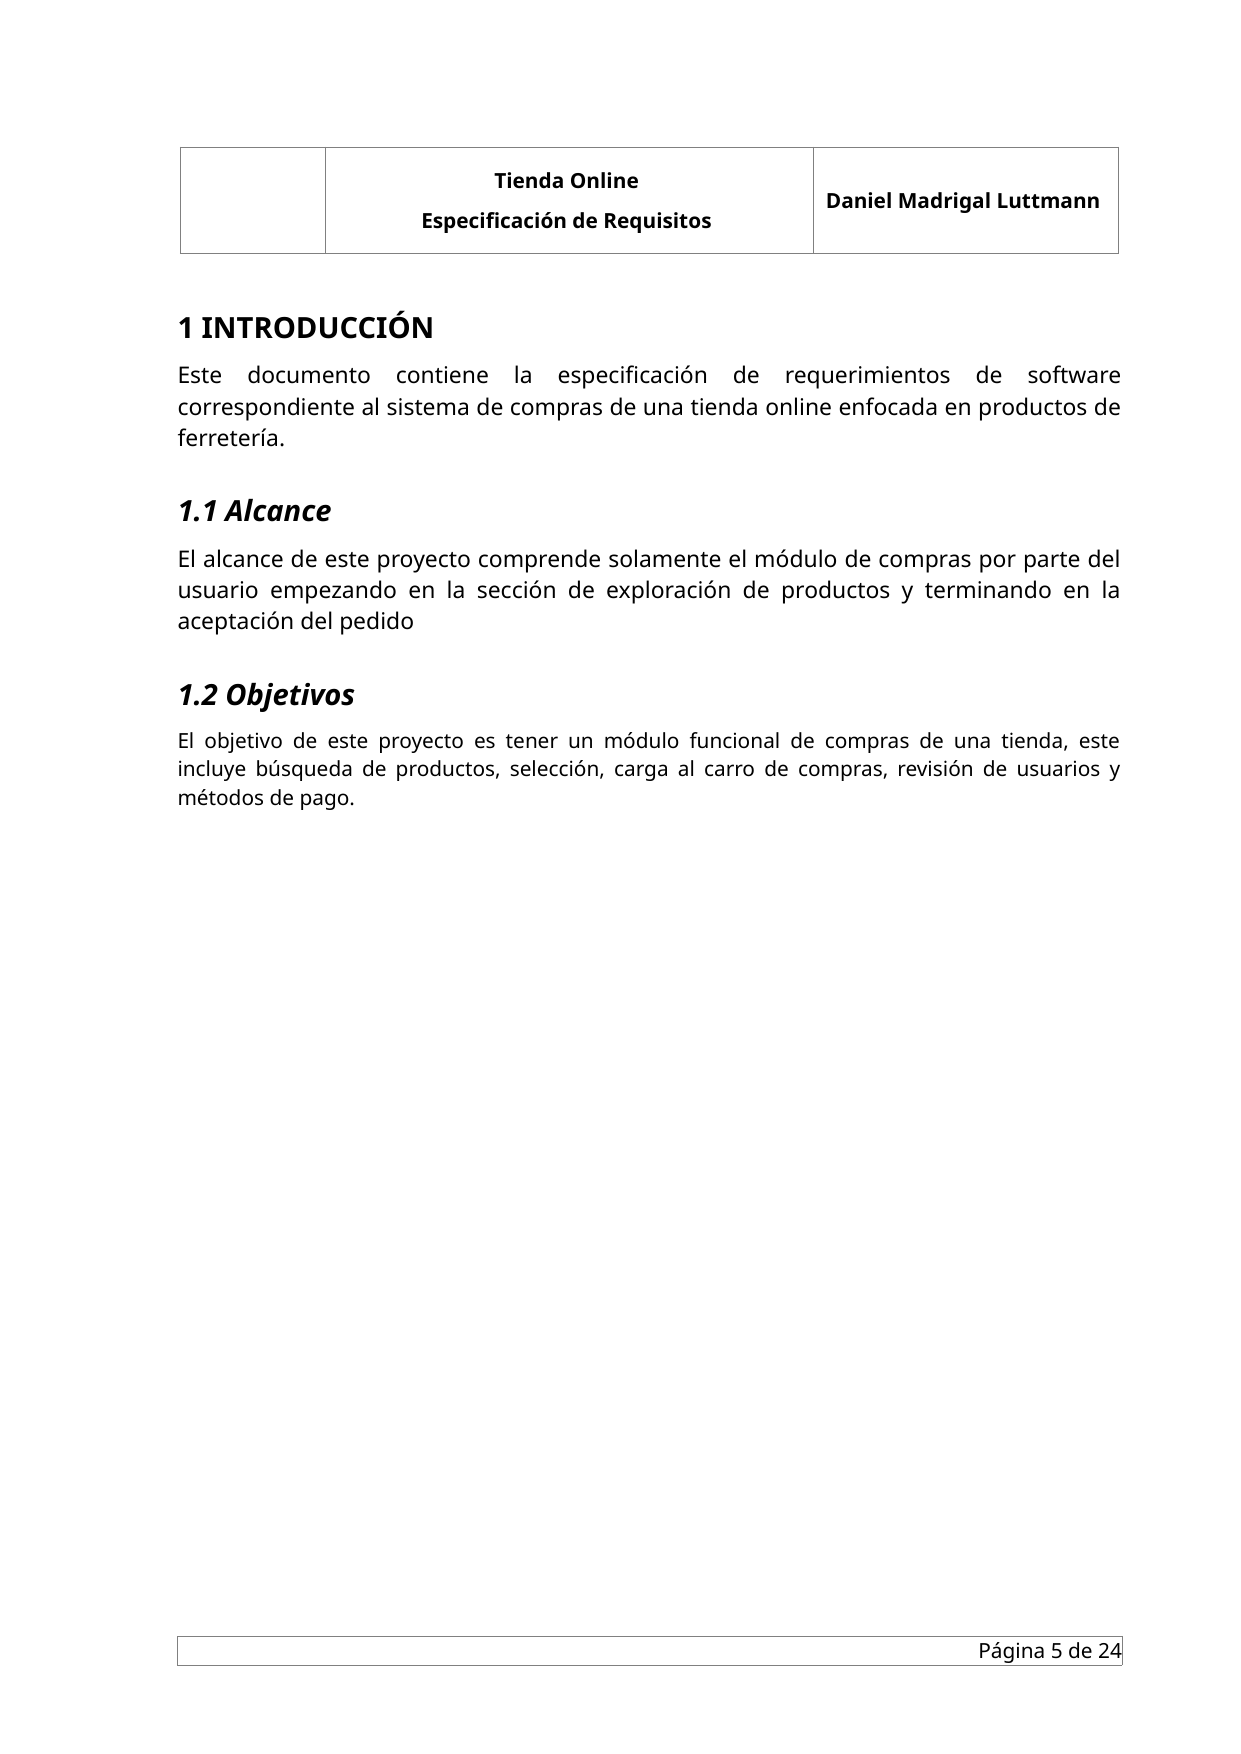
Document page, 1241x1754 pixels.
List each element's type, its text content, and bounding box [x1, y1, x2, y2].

subtitle Alcance [177, 490, 1122, 530]
text El alcance de este proyecto comprende solamente el módulo de compras por parte del usuario empezando en la sección de exploración de productos y terminando en la aceptación del pedido [177, 543, 1122, 636]
subtitle Objetivos [177, 674, 1122, 713]
text El objetivo de este proyecto es tener un módulo funcional de compras de una tienda, este incluye búsqueda de productos, selección, carga al carro de compras, revisión de usuarios y métodos de pago. [177, 726, 1122, 811]
subtitle INTRODUCCIÓN [177, 307, 1122, 347]
text Este documento contiene la especificación de requerimientos de software correspondiente al sistema de compras de una tienda online enfocada en productos de ferretería. [177, 359, 1122, 453]
